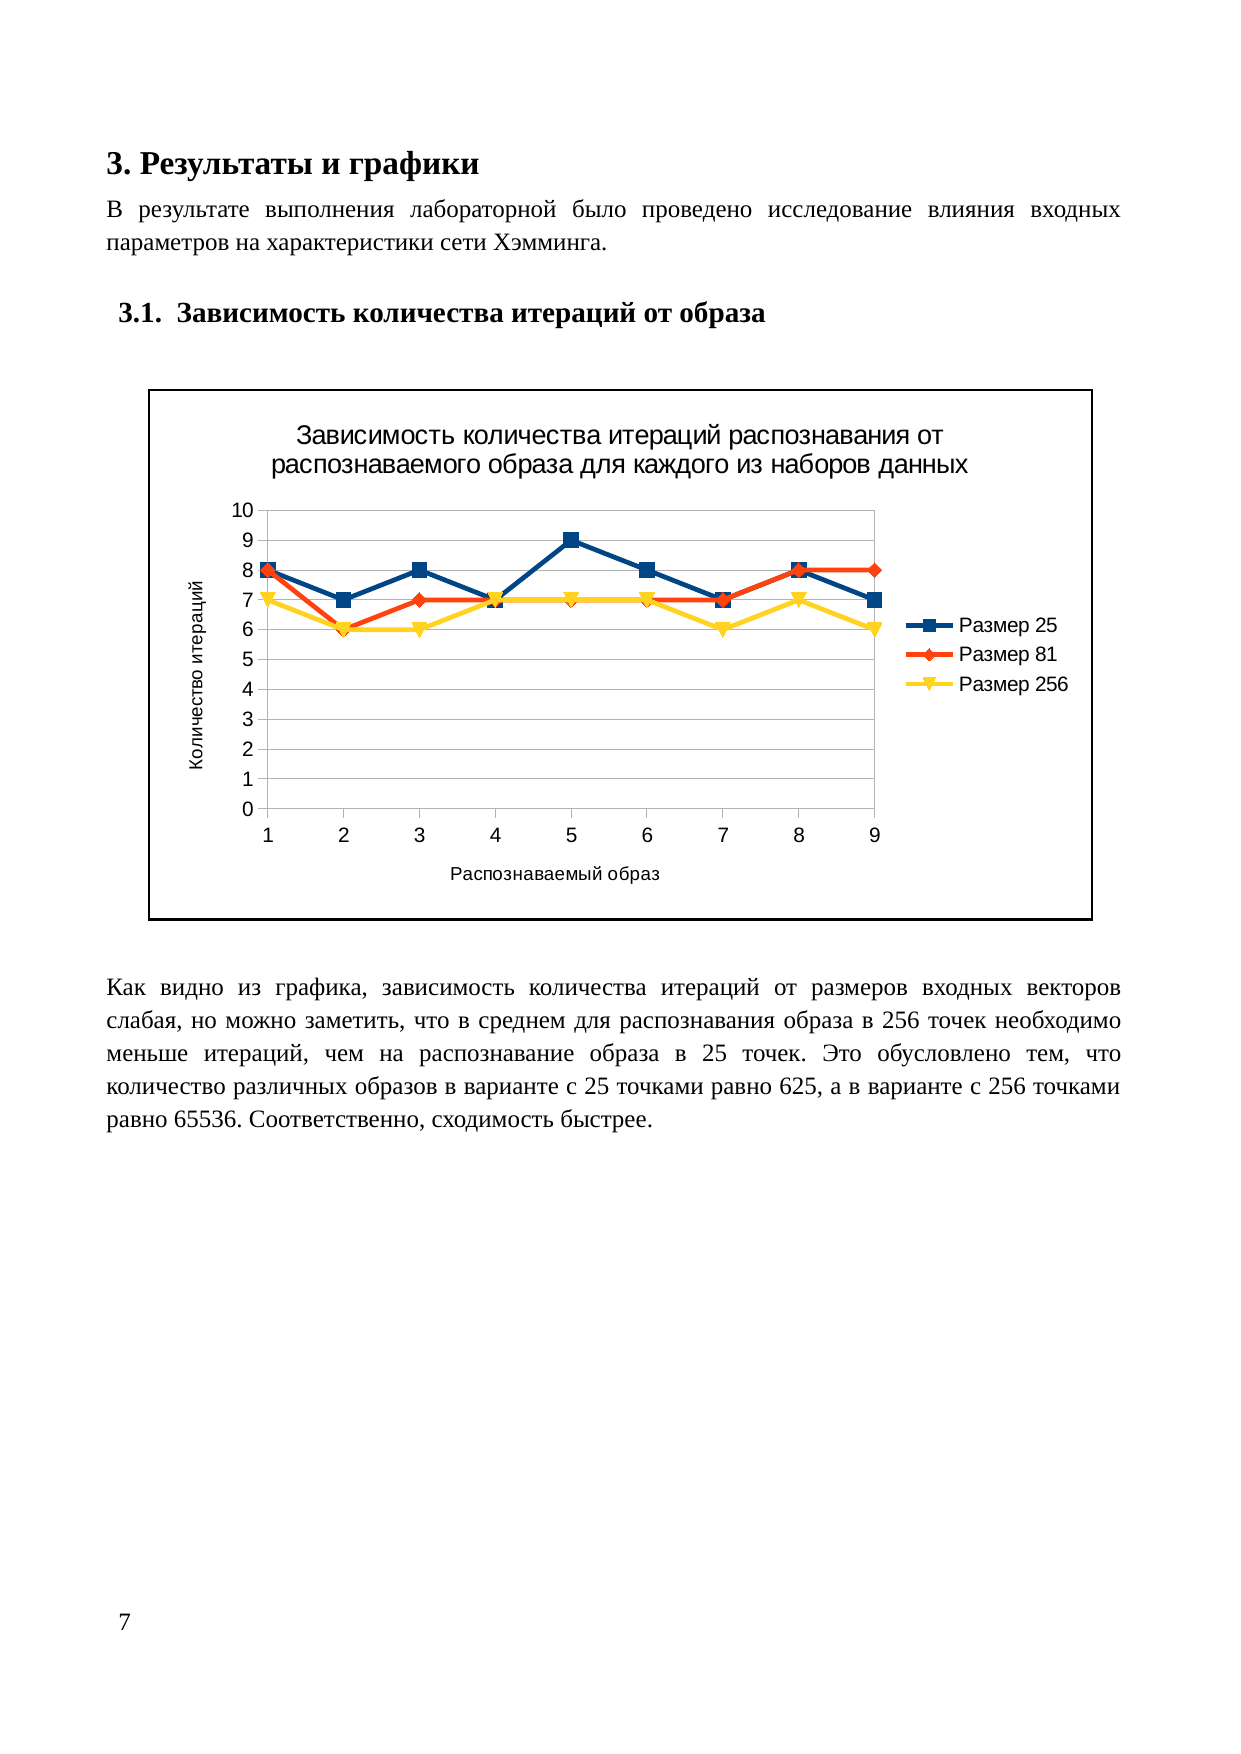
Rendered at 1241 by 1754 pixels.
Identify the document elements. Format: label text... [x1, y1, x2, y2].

subtitle Зависимость количества итераций от образа [118, 295, 1122, 329]
subtitle Результаты и графики [106, 143, 1122, 181]
text Как видно из графика, зависимость количества итераций от размеров входных векторов слабая, но можно заметить, что в среднем для распознавания образа в 256 точек необходимо меньше итераций, чем на распознавание образа в 25 точек. Это обусловлено тем, что количество различных образов в варианте с 25 точками равно 625, а в варианте с 256 точками равно 65536. Соответственно, сходимость быстрее. [106, 972, 1122, 1133]
text В результате выполнения лабораторной было проведено исследование влияния входных параметров на характеристики сети Хэмминга. [106, 194, 1122, 256]
